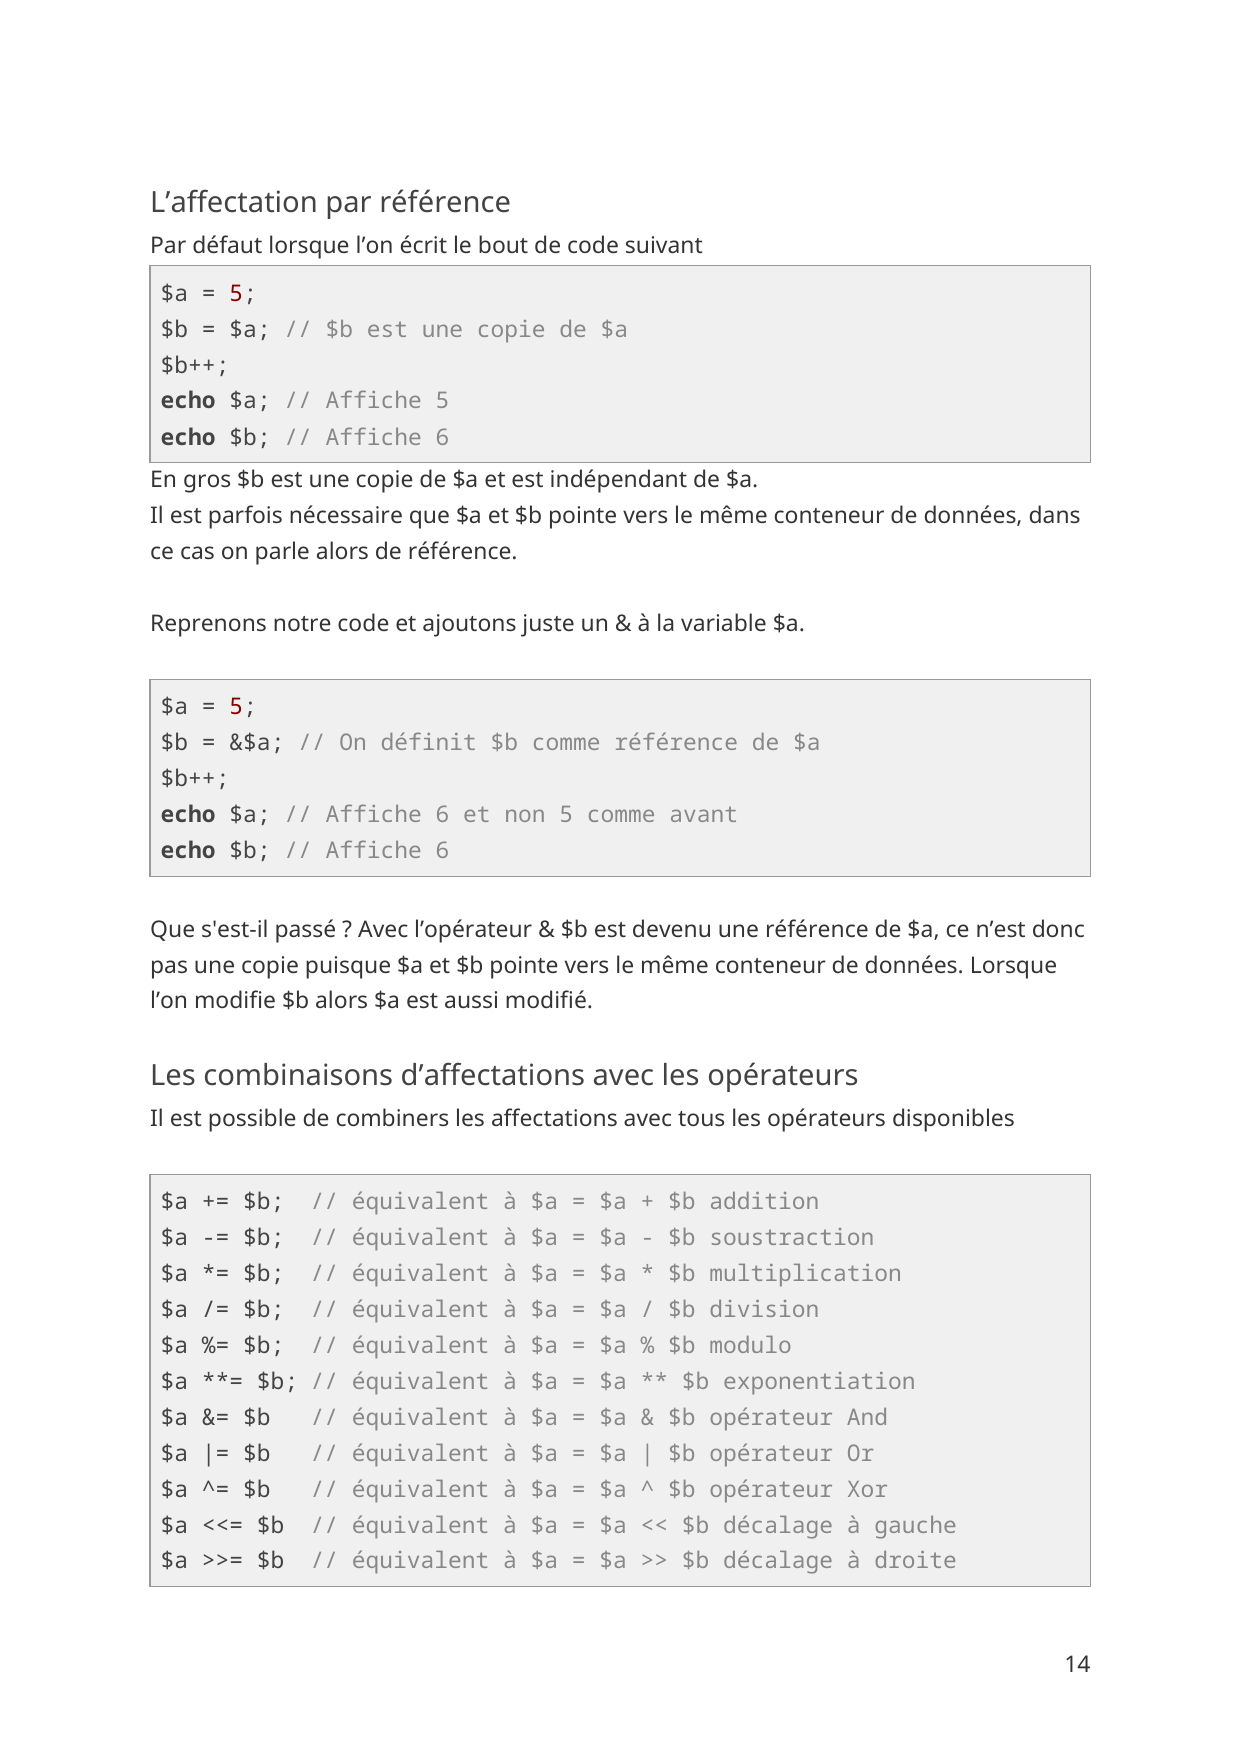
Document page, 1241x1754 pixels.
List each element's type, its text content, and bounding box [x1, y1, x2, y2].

text Il est possible de combiners les affectations avec tous les opérateurs disponibles [150, 1102, 1090, 1133]
text Par défaut lorsque l’on écrit le bout de code suivant [150, 229, 1090, 261]
table_header $a = 5; $b = $a; // $b est une copie de $a $b++; echo $a; // Affiche 5 echo $b; // Affiche 6 [151, 266, 1090, 462]
text Il est parfois nécessaire que $a et $b pointe vers le même conteneur de données, dans ce cas on parle alors de référence. [150, 499, 1090, 566]
subtitle Les combinaisons d’affectations avec les opérateurs [150, 1054, 1090, 1093]
table_header $a += $b; // équivalent à $a = $a + $b addition $a -= $b; // équivalent à $a = $a - $b soustraction $a *= $b; // équivalent à $a = $a * $b multiplication $a /= $b; // équivalent à $a = $a / $b division $a %= $b; // équivalent à $a = $a % $b modulo $a **= $b; // équivalent à $a = $a ** $b exponentiation $a &= $b // équivalent à $a = $a & $b opérateur And $a |= $b // équivalent à $a = $a | $b opérateur Or $a ^= $b // équivalent à $a = $a ^ $b opérateur Xor $a <<= $b // équivalent à $a = $a << $b décalage à gauche $a >>= $b // équivalent à $a = $a >> $b décalage à droite [151, 1175, 1090, 1586]
text Que s'est-il passé ? Avec l’opérateur & $b est devenu une référence de $a, ce n’est donc pas une copie puisque $a et $b pointe vers le même conteneur de données. Lorsque l’on modifie $b alors $a est aussi modifié. [150, 913, 1090, 1016]
text En gros $b est une copie de $a et est indépendant de $a. [150, 463, 1090, 494]
subtitle L’affectation par référence [150, 181, 1090, 221]
text Reprenons notre code et ajoutons juste un & à la variable $a. [150, 607, 1090, 638]
table_header $a = 5; $b = &$a; // On définit $b comme référence de $a $b++; echo $a; // Affiche 6 et non 5 comme avant echo $b; // Affiche 6 [151, 680, 1090, 876]
